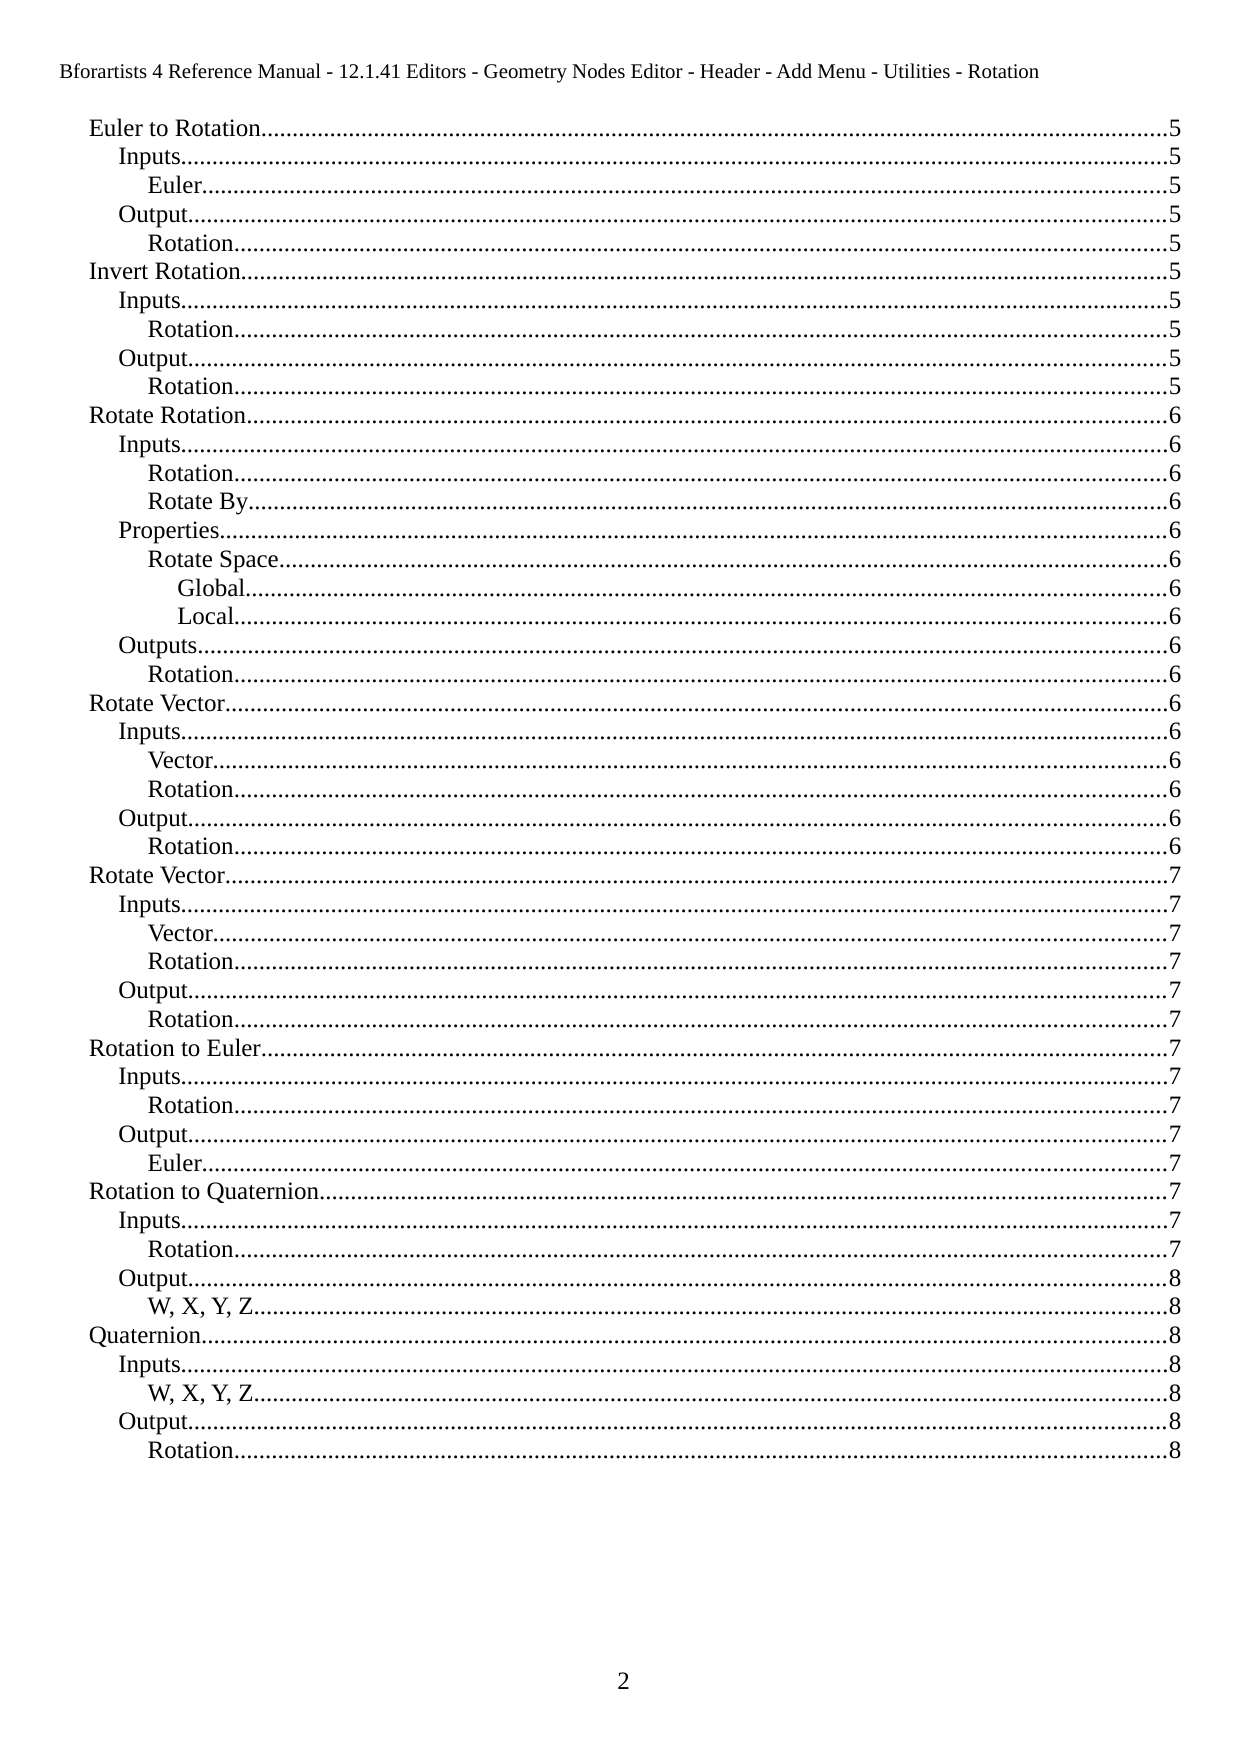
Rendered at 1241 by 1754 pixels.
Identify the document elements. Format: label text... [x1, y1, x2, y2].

text Outputs 6 [118, 630, 1181, 659]
text Rotate Vector 6 [88, 688, 1181, 716]
text Inputs 6 [118, 716, 1181, 745]
text Output 5 [118, 343, 1181, 371]
text Rotation 7 [147, 1090, 1181, 1119]
text Vector 7 [147, 918, 1181, 946]
text Rotate By 6 [147, 486, 1181, 515]
text Inputs 5 [118, 141, 1181, 170]
text Rotation 5 [147, 314, 1181, 343]
text Rotation 7 [147, 1004, 1181, 1033]
text Rotation 6 [147, 774, 1181, 803]
text Rotation 8 [147, 1435, 1181, 1464]
text Rotation to Euler 7 [88, 1033, 1181, 1061]
text Invert Rotation 5 [88, 256, 1181, 285]
text Rotate Rotation 6 [88, 400, 1181, 429]
text Rotation 5 [147, 228, 1181, 256]
text Output 8 [118, 1406, 1181, 1435]
text Inputs 5 [118, 285, 1181, 314]
text Rotation 6 [147, 458, 1181, 486]
text Inputs 6 [118, 429, 1181, 458]
text Output 7 [118, 1119, 1181, 1148]
text Rotation 7 [147, 1234, 1181, 1263]
text Output 8 [118, 1263, 1181, 1291]
text Output 5 [118, 199, 1181, 228]
text Output 7 [118, 975, 1181, 1004]
text Rotation 6 [147, 659, 1181, 688]
text Rotation 5 [147, 371, 1181, 400]
text Rotate Vector 7 [88, 860, 1181, 889]
text Inputs 8 [118, 1349, 1181, 1378]
text Euler 7 [147, 1148, 1181, 1176]
text W, X, Y, Z 8 [147, 1291, 1181, 1320]
text Rotation 7 [147, 946, 1181, 975]
text W, X, Y, Z 8 [147, 1378, 1181, 1406]
text Global 6 [177, 573, 1181, 601]
text Inputs 7 [118, 1205, 1181, 1234]
text Output 6 [118, 803, 1181, 831]
text Local 6 [177, 601, 1181, 630]
text Quaternion 8 [88, 1320, 1181, 1349]
text Rotation 6 [147, 831, 1181, 860]
text Inputs 7 [118, 889, 1181, 918]
text Vector 6 [147, 745, 1181, 774]
text Euler to Rotation 5 [88, 113, 1181, 141]
text Rotation to Quaternion 7 [88, 1176, 1181, 1205]
text Rotate Space 6 [147, 544, 1181, 573]
text Properties 6 [118, 515, 1181, 544]
text Inputs 7 [118, 1061, 1181, 1090]
text Euler 5 [147, 170, 1181, 199]
